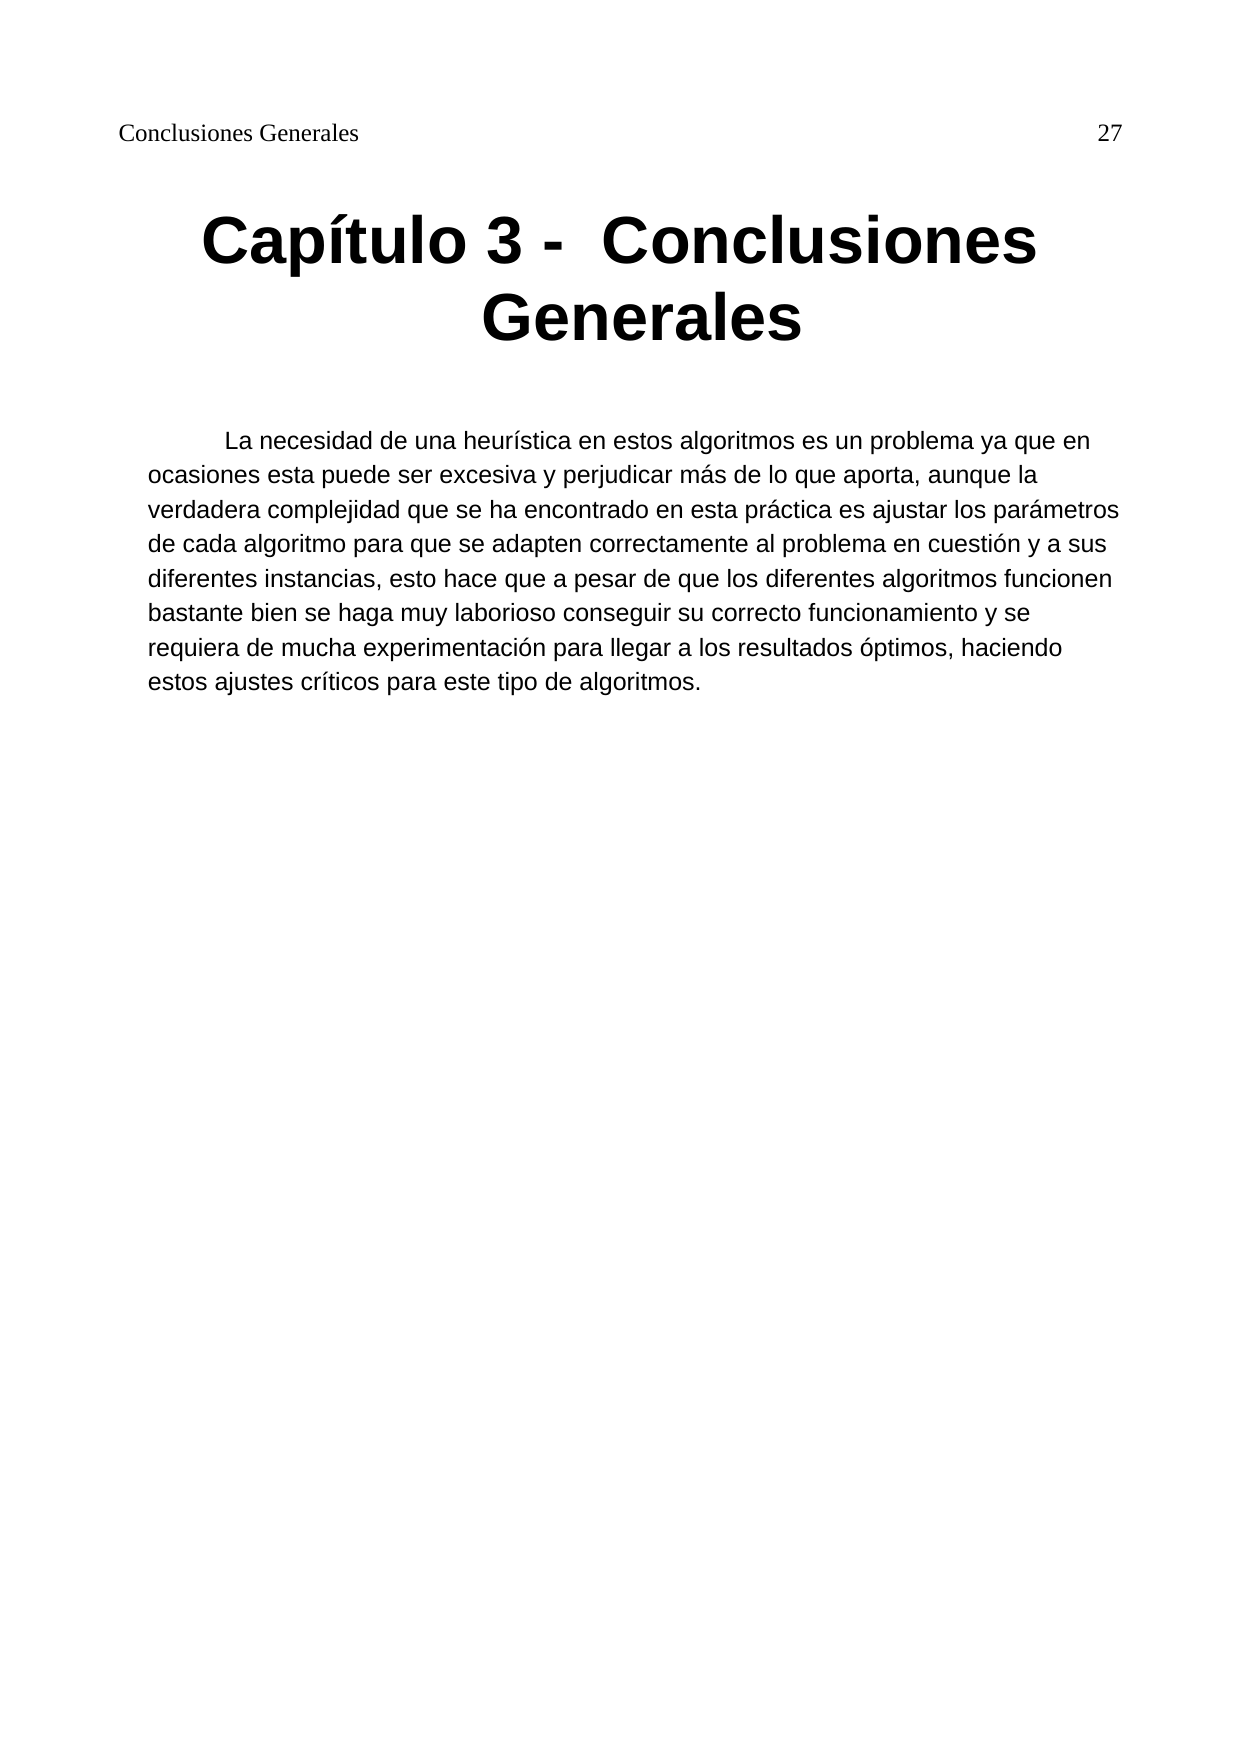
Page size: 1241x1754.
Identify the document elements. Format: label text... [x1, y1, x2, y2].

subtitle Conclusiones Generales [118, 201, 1122, 354]
text La necesidad de una heurística en estos algoritmos es un problema ya que en ocasiones esta puede ser excesiva y perjudicar más de lo que aporta, aunque la verdadera complejidad que se ha encontrado en esta práctica es ajustar los parámetros de cada algoritmo para que se adapten correctamente al problema en cuestión y a sus diferentes instancias, esto hace que a pesar de que los diferentes algoritmos funcionen bastante bien se haga muy laborioso conseguir su correcto funcionamiento y se requiera de mucha experimentación para llegar a los resultados óptimos, haciendo estos ajustes críticos para este tipo de algoritmos. [148, 426, 1122, 696]
